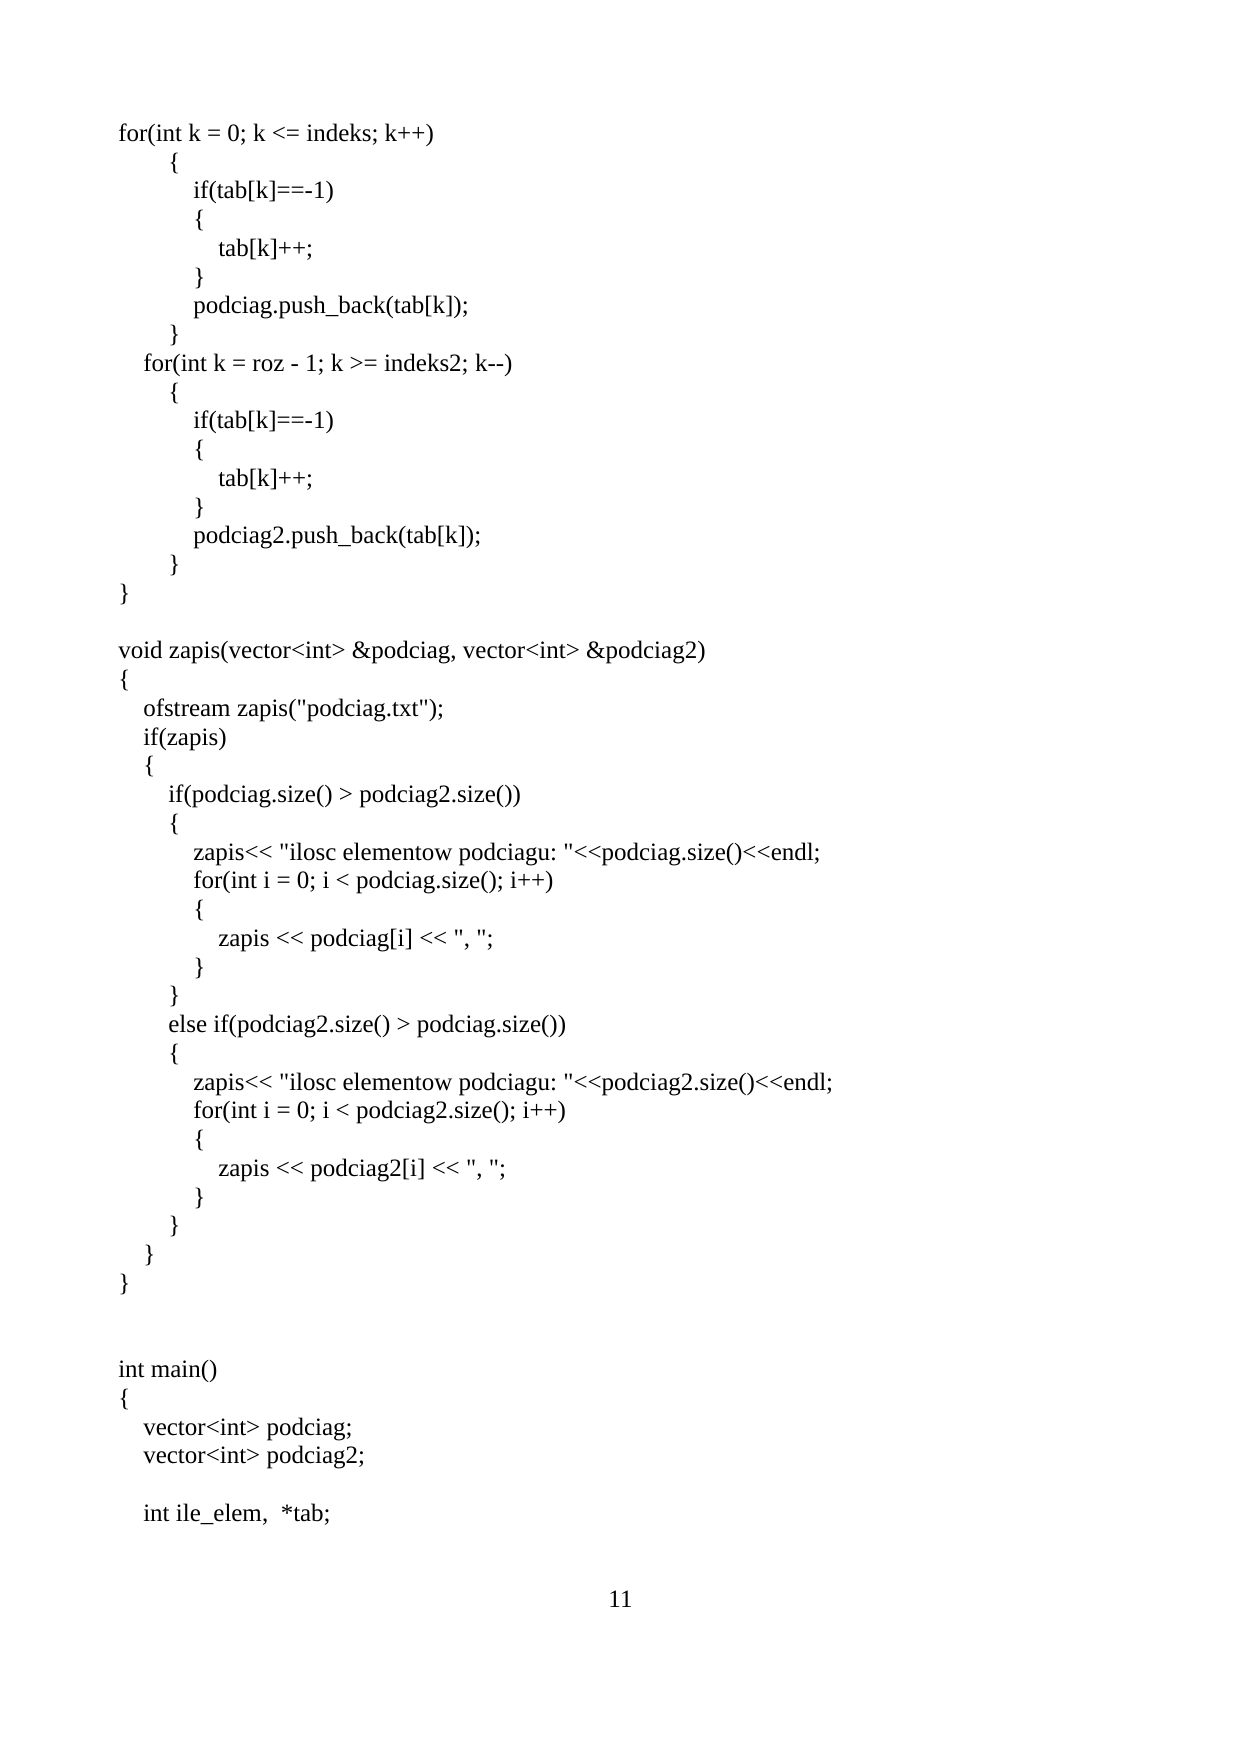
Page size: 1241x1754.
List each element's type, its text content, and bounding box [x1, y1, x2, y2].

text for(int k = roz - 1; k >= indeks2; k--) [118, 348, 1122, 377]
text } [118, 1239, 1122, 1268]
text { [118, 204, 1122, 233]
text { [118, 1383, 1122, 1412]
text podciag2.push_back(tab[k]); [118, 521, 1122, 549]
text } [118, 549, 1122, 578]
text { [118, 1038, 1122, 1067]
text podciag.push_back(tab[k]); [118, 291, 1122, 319]
text } [118, 492, 1122, 521]
text void zapis(vector<int> &podciag, vector<int> &podciag2) [118, 636, 1122, 664]
text if(tab[k]==-1) [118, 406, 1122, 434]
text ofstream zapis("podciag.txt"); [118, 693, 1122, 722]
text } [118, 1211, 1122, 1239]
text } [118, 578, 1122, 607]
text vector<int> podciag; [118, 1412, 1122, 1441]
text for(int k = 0; k <= indeks; k++) [118, 118, 1122, 147]
text { [118, 1124, 1122, 1153]
text { [118, 894, 1122, 923]
text if(zapis) [118, 722, 1122, 751]
text { [118, 808, 1122, 837]
text zapis<< "ilosc elementow podciagu: "<<podciag2.size()<<endl; [118, 1067, 1122, 1096]
text else if(podciag2.size() > podciag.size()) [118, 1009, 1122, 1038]
text zapis<< "ilosc elementow podciagu: "<<podciag.size()<<endl; [118, 837, 1122, 866]
text } [118, 319, 1122, 348]
text } [118, 1268, 1122, 1297]
text { [118, 434, 1122, 463]
text } [118, 981, 1122, 1009]
text { [118, 147, 1122, 176]
text 11 [118, 1584, 1122, 1613]
text int ile_elem, *tab; [118, 1498, 1122, 1527]
text tab[k]++; [118, 233, 1122, 262]
text } [118, 262, 1122, 291]
text if(tab[k]==-1) [118, 176, 1122, 204]
text { [118, 751, 1122, 779]
text for(int i = 0; i < podciag.size(); i++) [118, 866, 1122, 894]
text } [118, 952, 1122, 981]
text vector<int> podciag2; [118, 1441, 1122, 1469]
text int main() [118, 1354, 1122, 1383]
text } [118, 1182, 1122, 1211]
text { [118, 377, 1122, 406]
text tab[k]++; [118, 463, 1122, 492]
text if(podciag.size() > podciag2.size()) [118, 779, 1122, 808]
text for(int i = 0; i < podciag2.size(); i++) [118, 1096, 1122, 1124]
text { [118, 664, 1122, 693]
text zapis << podciag2[i] << ", "; [118, 1153, 1122, 1182]
text zapis << podciag[i] << ", "; [118, 923, 1122, 952]
